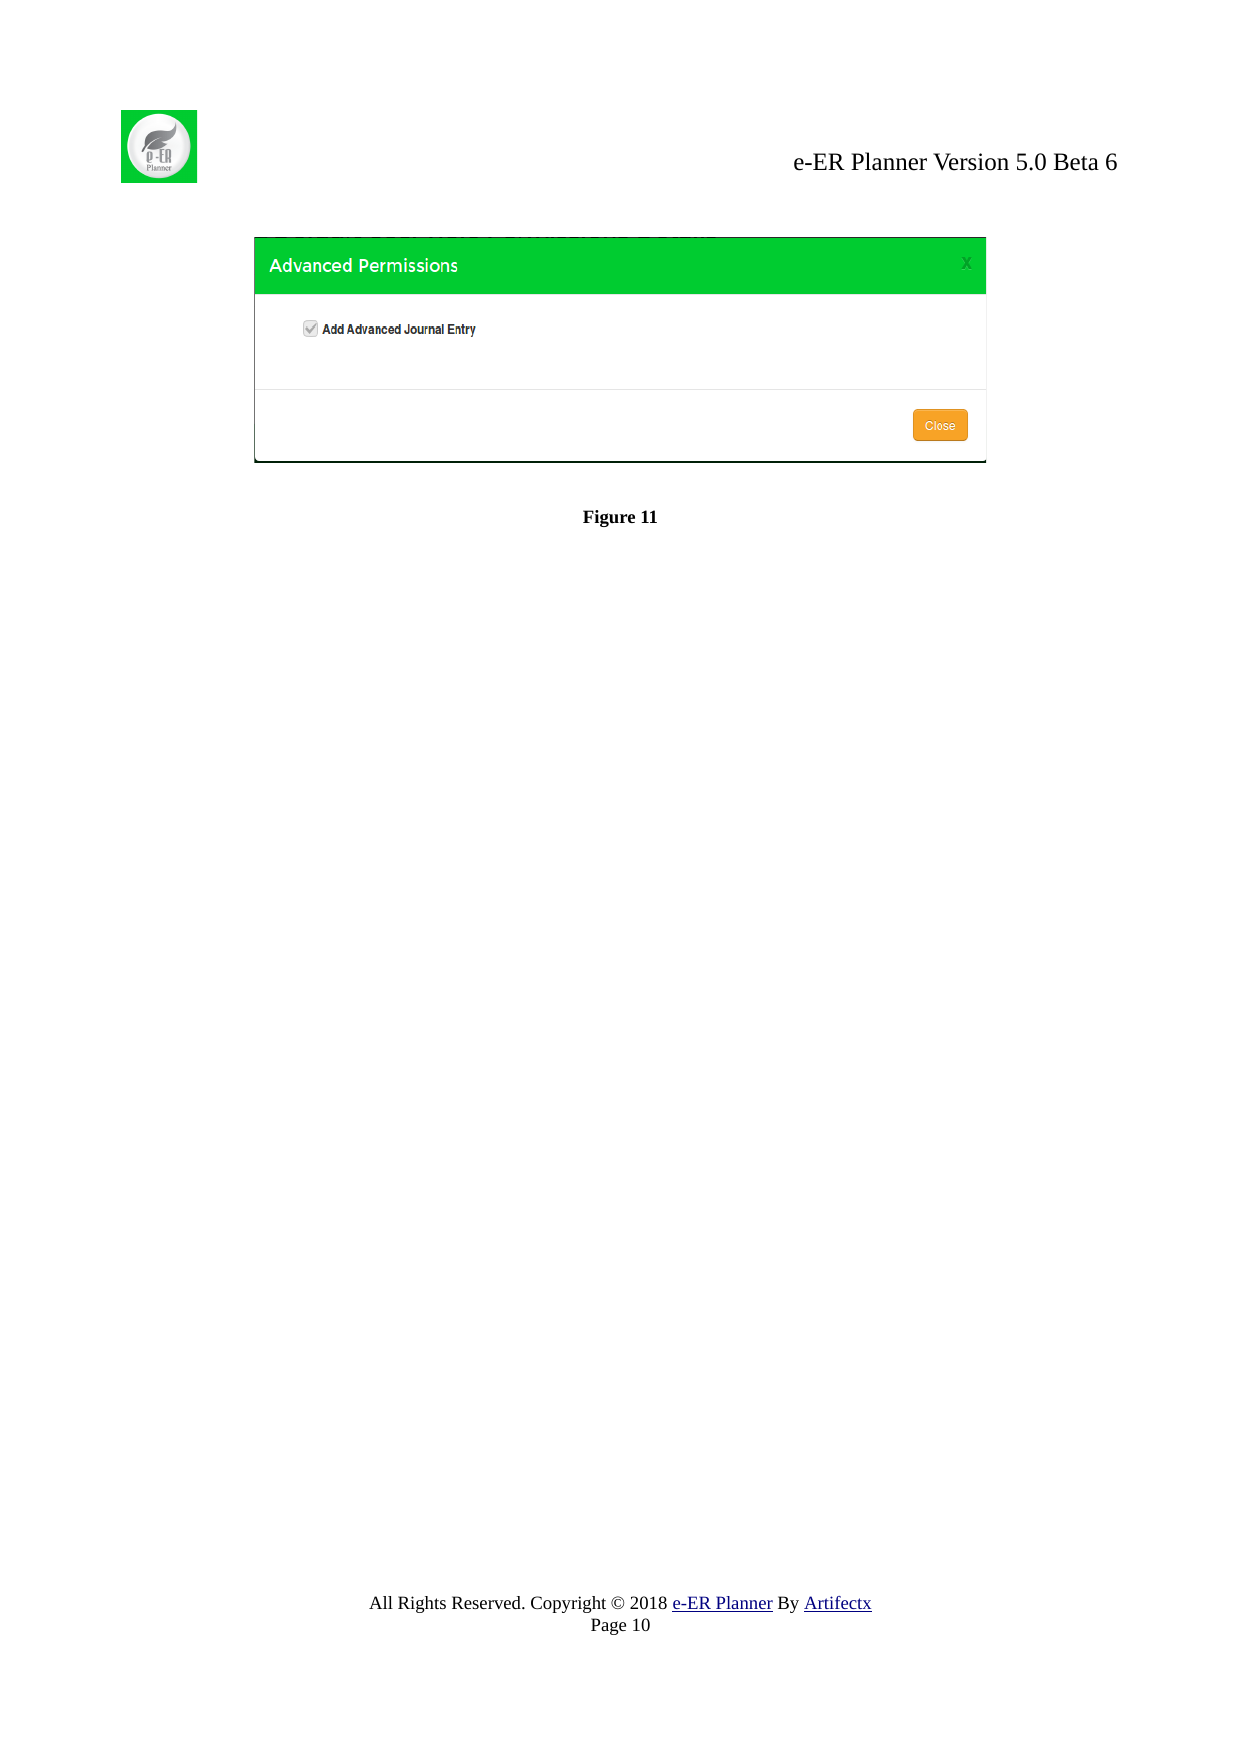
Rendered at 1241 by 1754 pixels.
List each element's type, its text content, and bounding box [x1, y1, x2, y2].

picture [121, 110, 198, 183]
picture [254, 237, 987, 463]
text Figure 11 [118, 506, 1122, 527]
